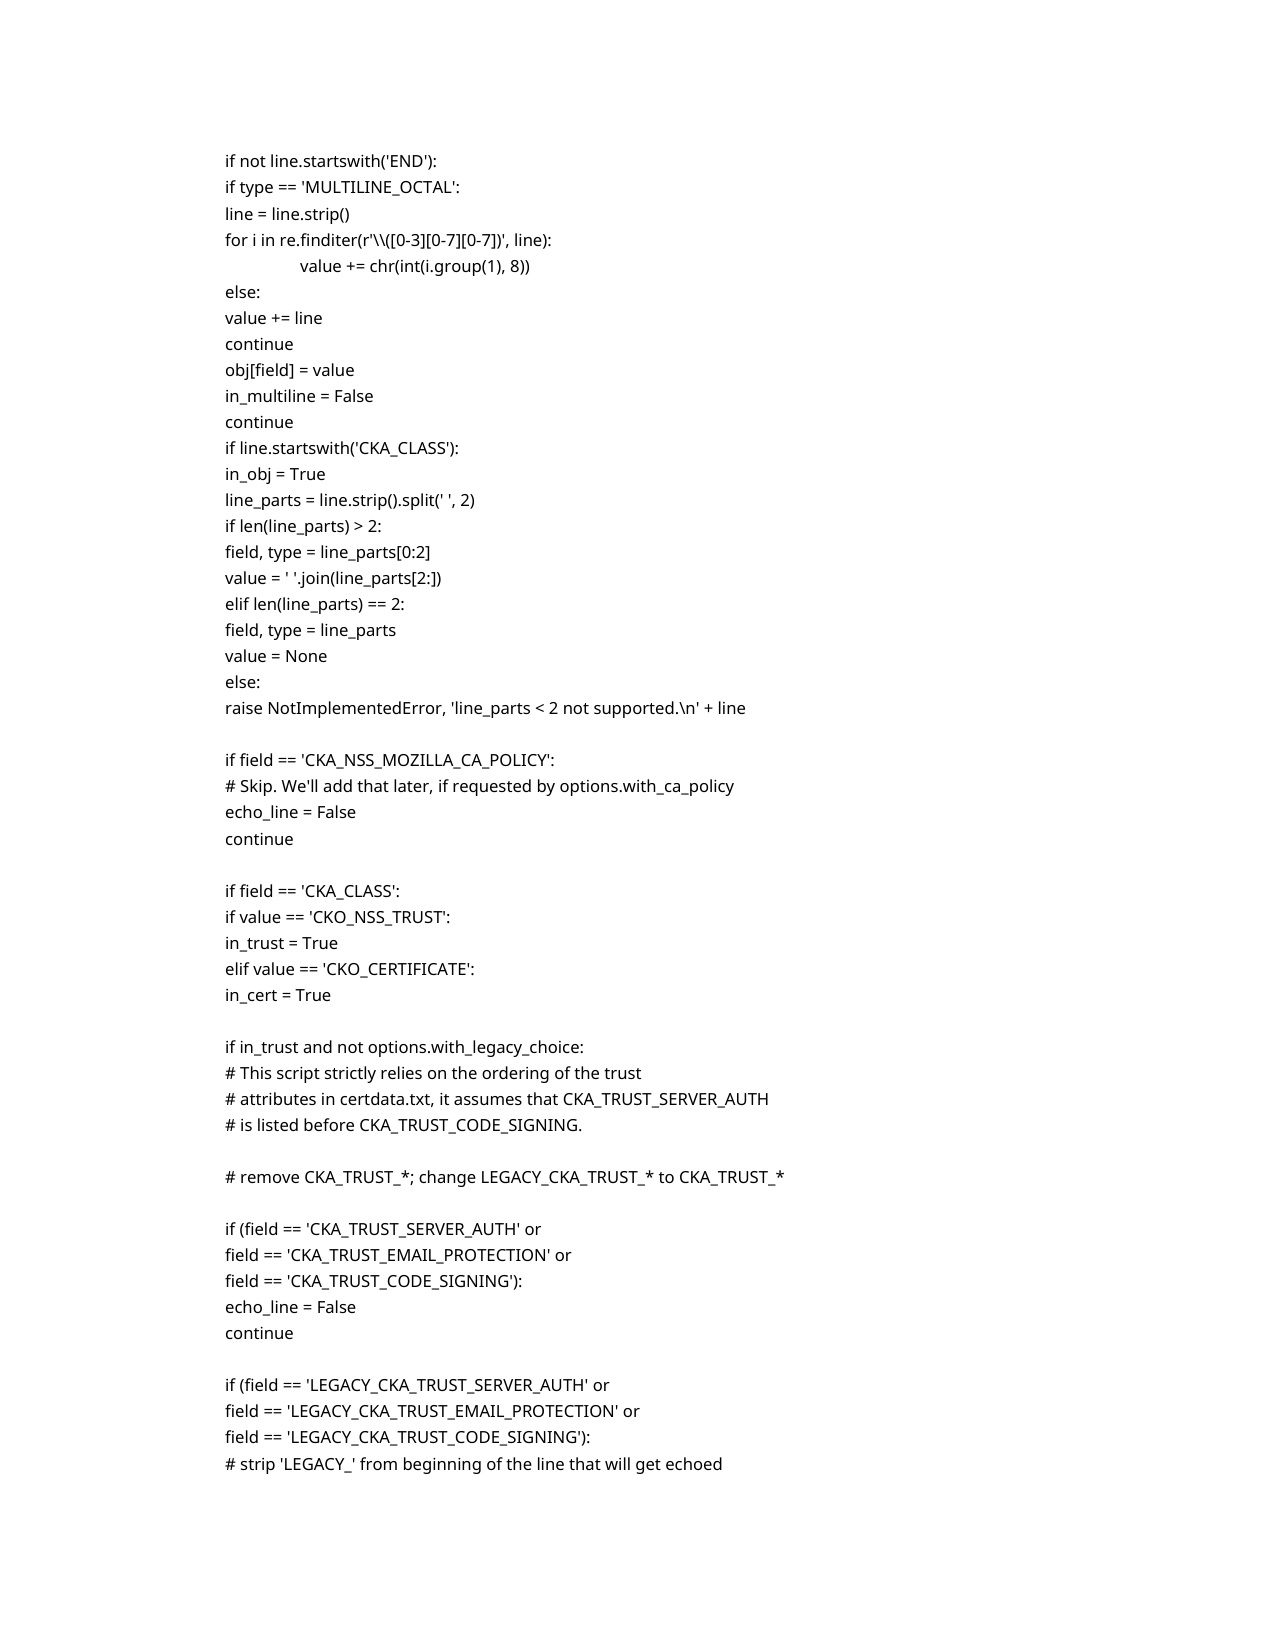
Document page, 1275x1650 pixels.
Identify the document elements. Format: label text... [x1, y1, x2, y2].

text # attributes in certdata.txt, it assumes that CKA_TRUST_SERVER_AUTH [150, 1087, 1125, 1110]
text raise NotImplementedError, 'line_parts < 2 not supported.\n' + line [150, 697, 1125, 719]
text field, type = line_parts [150, 619, 1125, 641]
text obj[field] = value [150, 358, 1125, 381]
text for i in re.finditer(r'\\([0-3][0-7][0-7])', line): [150, 228, 1125, 251]
text line_parts = line.strip().split(' ', 2) [150, 488, 1125, 511]
text field == 'CKA_TRUST_EMAIL_PROTECTION' or [150, 1244, 1125, 1266]
text in_obj = True [150, 462, 1125, 485]
text # is listed before CKA_TRUST_CODE_SIGNING. [150, 1113, 1125, 1136]
text value = None [150, 645, 1125, 667]
text continue [150, 1322, 1125, 1344]
text value += line [150, 306, 1125, 329]
text if in_trust and not options.with_legacy_choice: [150, 1035, 1125, 1058]
text if field == 'CKA_NSS_MOZILLA_CA_POLICY': [150, 749, 1125, 772]
text continue [150, 332, 1125, 355]
text # This script strictly relies on the ordering of the trust [150, 1061, 1125, 1084]
text elif len(line_parts) == 2: [150, 593, 1125, 615]
text if type == 'MULTILINE_OCTAL': [150, 176, 1125, 199]
text continue [150, 410, 1125, 433]
text if (field == 'LEGACY_CKA_TRUST_SERVER_AUTH' or [150, 1374, 1125, 1397]
text if not line.startswith('END'): [150, 150, 1125, 173]
text else: [150, 671, 1125, 693]
text in_multiline = False [150, 384, 1125, 407]
text field, type = line_parts[0:2] [150, 541, 1125, 563]
text if len(line_parts) > 2: [150, 514, 1125, 537]
text in_cert = True [150, 983, 1125, 1006]
text continue [150, 827, 1125, 850]
text value += chr(int(i.group(1), 8)) [150, 254, 1125, 277]
text if value == 'CKO_NSS_TRUST': [150, 905, 1125, 928]
text line = line.strip() [150, 202, 1125, 225]
text value = ' '.join(line_parts[2:]) [150, 567, 1125, 589]
text # remove CKA_TRUST_*; change LEGACY_CKA_TRUST_* to CKA_TRUST_* [150, 1166, 1125, 1188]
text else: [150, 280, 1125, 303]
text # Skip. We'll add that later, if requested by options.with_ca_policy [150, 775, 1125, 798]
text field == 'LEGACY_CKA_TRUST_CODE_SIGNING'): [150, 1426, 1125, 1449]
text echo_line = False [150, 801, 1125, 824]
text field == 'LEGACY_CKA_TRUST_EMAIL_PROTECTION' or [150, 1400, 1125, 1423]
text if field == 'CKA_CLASS': [150, 879, 1125, 902]
text if (field == 'CKA_TRUST_SERVER_AUTH' or [150, 1218, 1125, 1240]
text field == 'CKA_TRUST_CODE_SIGNING'): [150, 1270, 1125, 1292]
text elif value == 'CKO_CERTIFICATE': [150, 957, 1125, 980]
text if line.startswith('CKA_CLASS'): [150, 436, 1125, 459]
text in_trust = True [150, 931, 1125, 954]
text # strip 'LEGACY_' from beginning of the line that will get echoed [150, 1452, 1125, 1475]
text echo_line = False [150, 1296, 1125, 1318]
